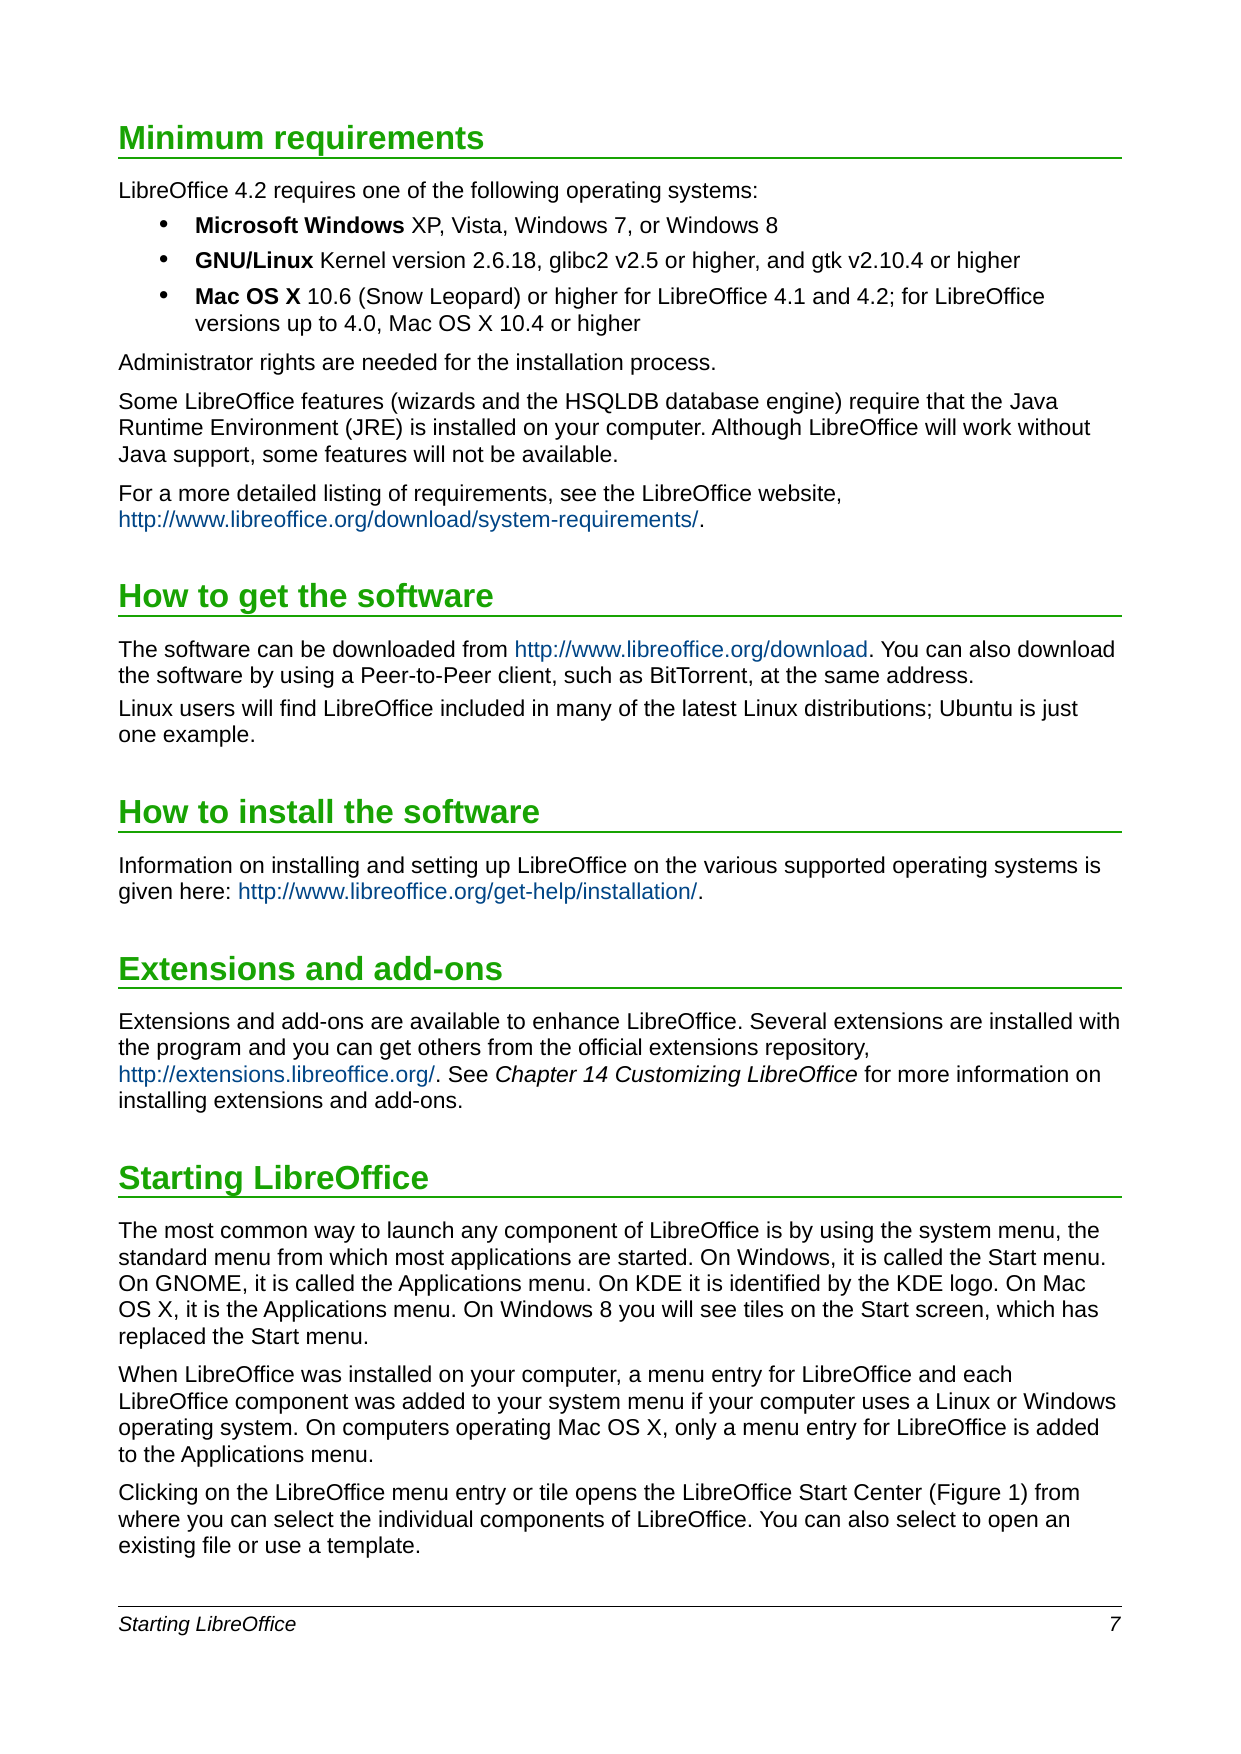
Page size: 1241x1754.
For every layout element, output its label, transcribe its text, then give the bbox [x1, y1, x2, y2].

subtitle Starting LibreOffice [118, 1158, 1122, 1196]
text For a more detailed listing of requirements, see the LibreOffice website, http://www.libreoffice.org/download/system-requirements/. [118, 479, 1122, 532]
subtitle How to get the software [118, 577, 1122, 615]
text Clicking on the LibreOffice menu entry or tile opens the LibreOffice Start Center (Figure 1) from where you can select the individual components of LibreOffice. You can also select to open an existing file or use a template. [118, 1479, 1122, 1558]
list Microsoft Windows XP, Vista, Windows 7, or Windows 8 [156, 210, 1122, 239]
subtitle How to install the software [118, 792, 1122, 831]
text When LibreOffice was installed on your computer, a menu entry for LibreOffice and each LibreOffice component was added to your system menu if your computer uses a Linux or Windows operating system. On computers operating Mac OS X, only a menu entry for LibreOffice is added to the Applications menu. [118, 1361, 1122, 1467]
text Administrator rights are needed for the installation process. [118, 349, 1122, 375]
list Mac OS X 10.6 (Snow Leopard) or higher for LibreOffice 4.1 and 4.2; for LibreOffice versions up to 4.0, Mac OS X 10.4 or higher [156, 281, 1122, 337]
list GNU/Linux Kernel version 2.6.18, glibc2 v2.5 or higher, and gtk v2.10.4 or higher [156, 246, 1122, 275]
text Linux users will find LibreOffice included in many of the latest Linux distributions; Ubuntu is just one example. [118, 695, 1122, 748]
text The most common way to launch any component of LibreOffice is by using the system menu, the standard menu from which most applications are started. On Windows, it is called the Start menu. On GNOME, it is called the Applications menu. On KDE it is identified by the KDE logo. On Mac OS X, it is the Applications menu. On Windows 8 you will see tiles on the Start screen, which has replaced the Start menu. [118, 1217, 1122, 1349]
list The software can be downloaded from http://www.libreoffice.org/download. You can also download the software by using a Peer-to-Peer client, such as BitTorrent, at the same address. [118, 636, 1122, 689]
list LibreOffice 4.2 requires one of the following operating systems: [118, 177, 1122, 204]
text Information on installing and setting up LibreOffice on the various supported operating systems is given here: http://www.libreoffice.org/get-help/installation/. [118, 852, 1122, 904]
subtitle Minimum requirements [118, 118, 1122, 157]
text Extensions and add-ons are available to enhance LibreOffice. Several extensions are installed with the program and you can get others from the official extensions repository, http://extensions.libreoffice.org/. See Chapter 14 Customizing LibreOffice for more information on installing extensions and add-ons. [118, 1008, 1122, 1113]
text Some LibreOffice features (wizards and the HSQLDB database engine) require that the Java Runtime Environment (JRE) is installed on your computer. Although LibreOffice will work without Java support, some features will not be available. [118, 388, 1122, 467]
subtitle Extensions and add-ons [118, 949, 1122, 987]
